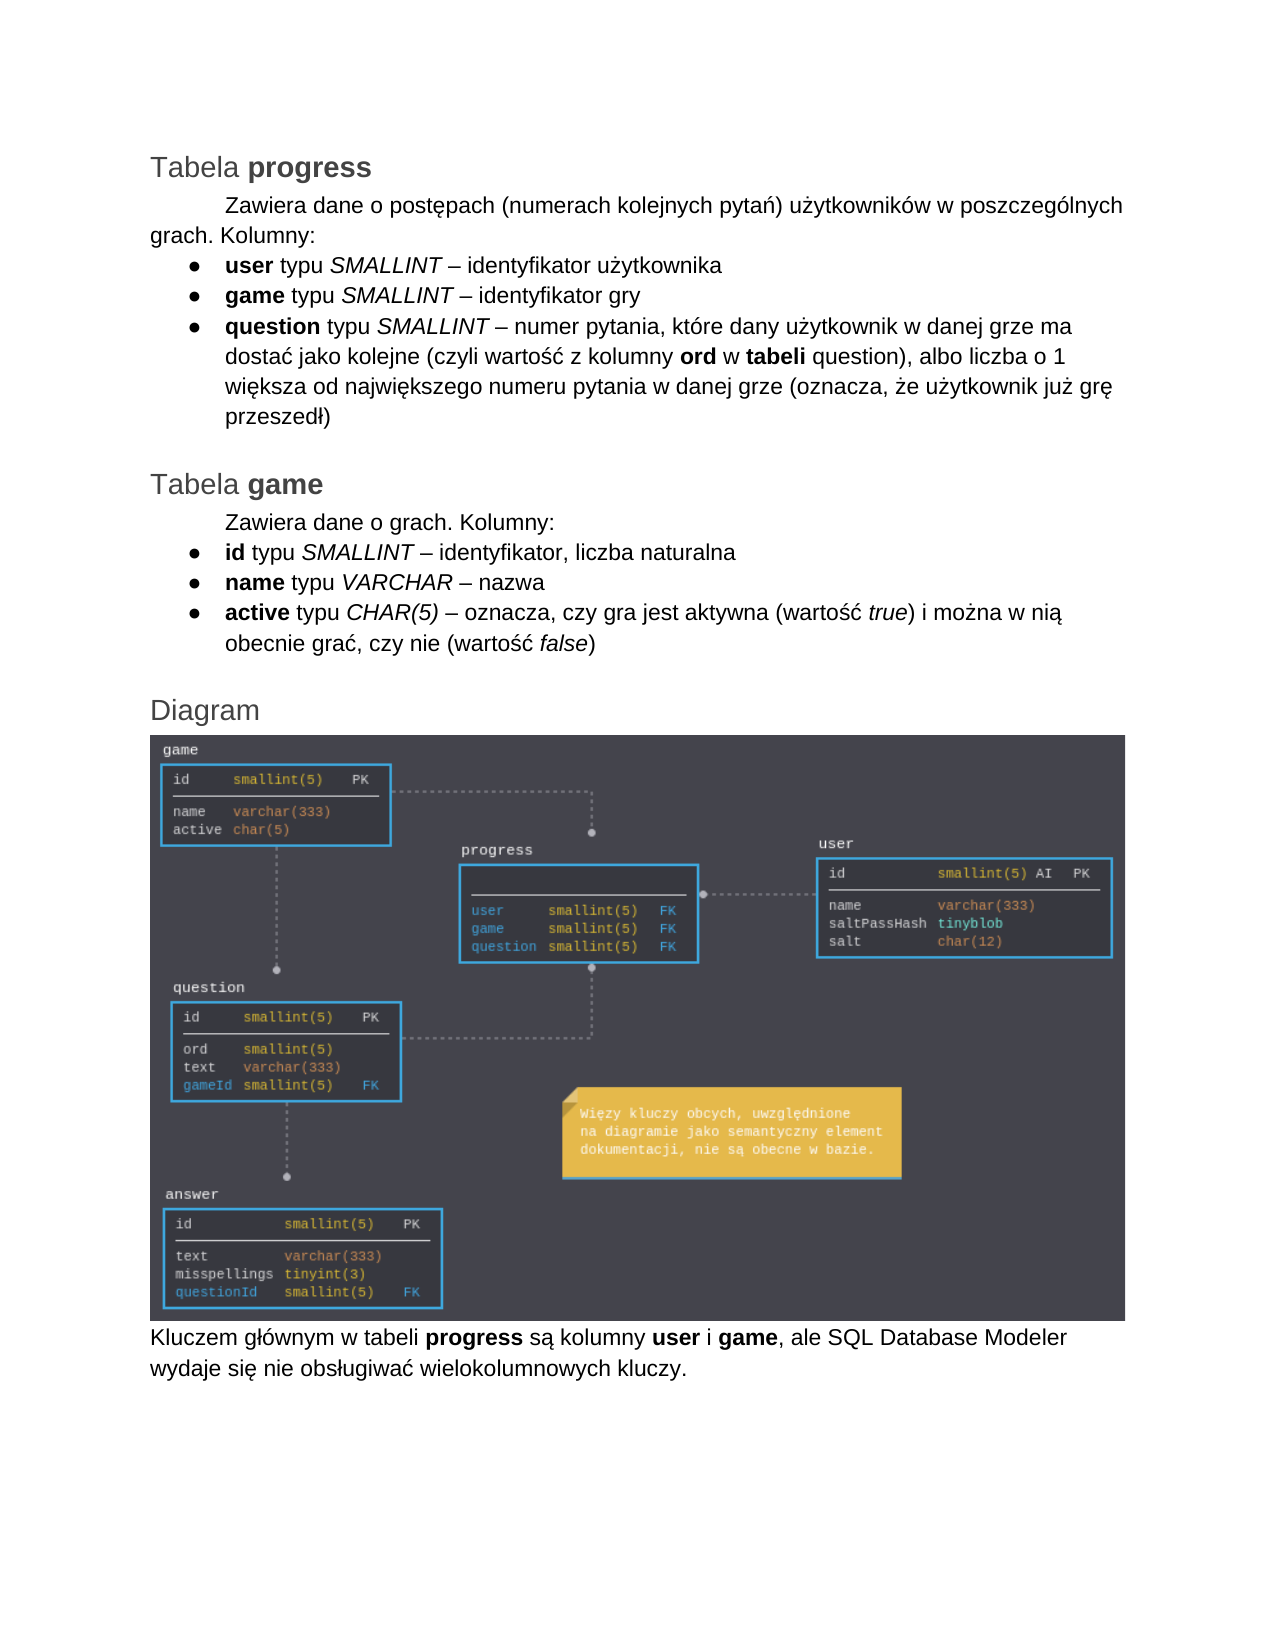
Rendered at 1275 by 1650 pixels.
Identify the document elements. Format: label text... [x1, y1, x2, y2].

picture [150, 735, 1125, 1321]
list name typu VARCHAR – nazwa [187, 569, 1125, 596]
subtitle Diagram [150, 693, 1125, 727]
list question typu SMALLINT – numer pytania, które dany użytkownik w danej grze ma dostać jako kolejne (czyli wartość z kolumny ord w tabeli question), albo liczba o 1 większa od największego numeru pytania w danej grze (oznacza, że użytkownik już grę przeszedł) [187, 313, 1125, 430]
list game typu SMALLINT – identyfikator gry [187, 282, 1125, 309]
text Kluczem głównym w tabeli progress są kolumny user i game, ale SQL Database Modeler wydaje się nie obsługiwać wielokolumnowych kluczy. [150, 1324, 1125, 1381]
list active typu CHAR(5) – oznacza, czy gra jest aktywna (wartość true) i można w nią obecnie grać, czy nie (wartość false) [187, 599, 1125, 656]
text Zawiera dane o grach. Kolumny: [150, 509, 1125, 535]
subtitle Tabela progress [150, 150, 1125, 183]
list user typu SMALLINT – identyfikator użytkownika [187, 252, 1125, 279]
list id typu SMALLINT – identyfikator, liczba naturalna [187, 539, 1125, 565]
subtitle Tabela game [150, 467, 1125, 500]
text Zawiera dane o postępach (numerach kolejnych pytań) użytkowników w poszczególnych grach. Kolumny: [150, 192, 1125, 248]
